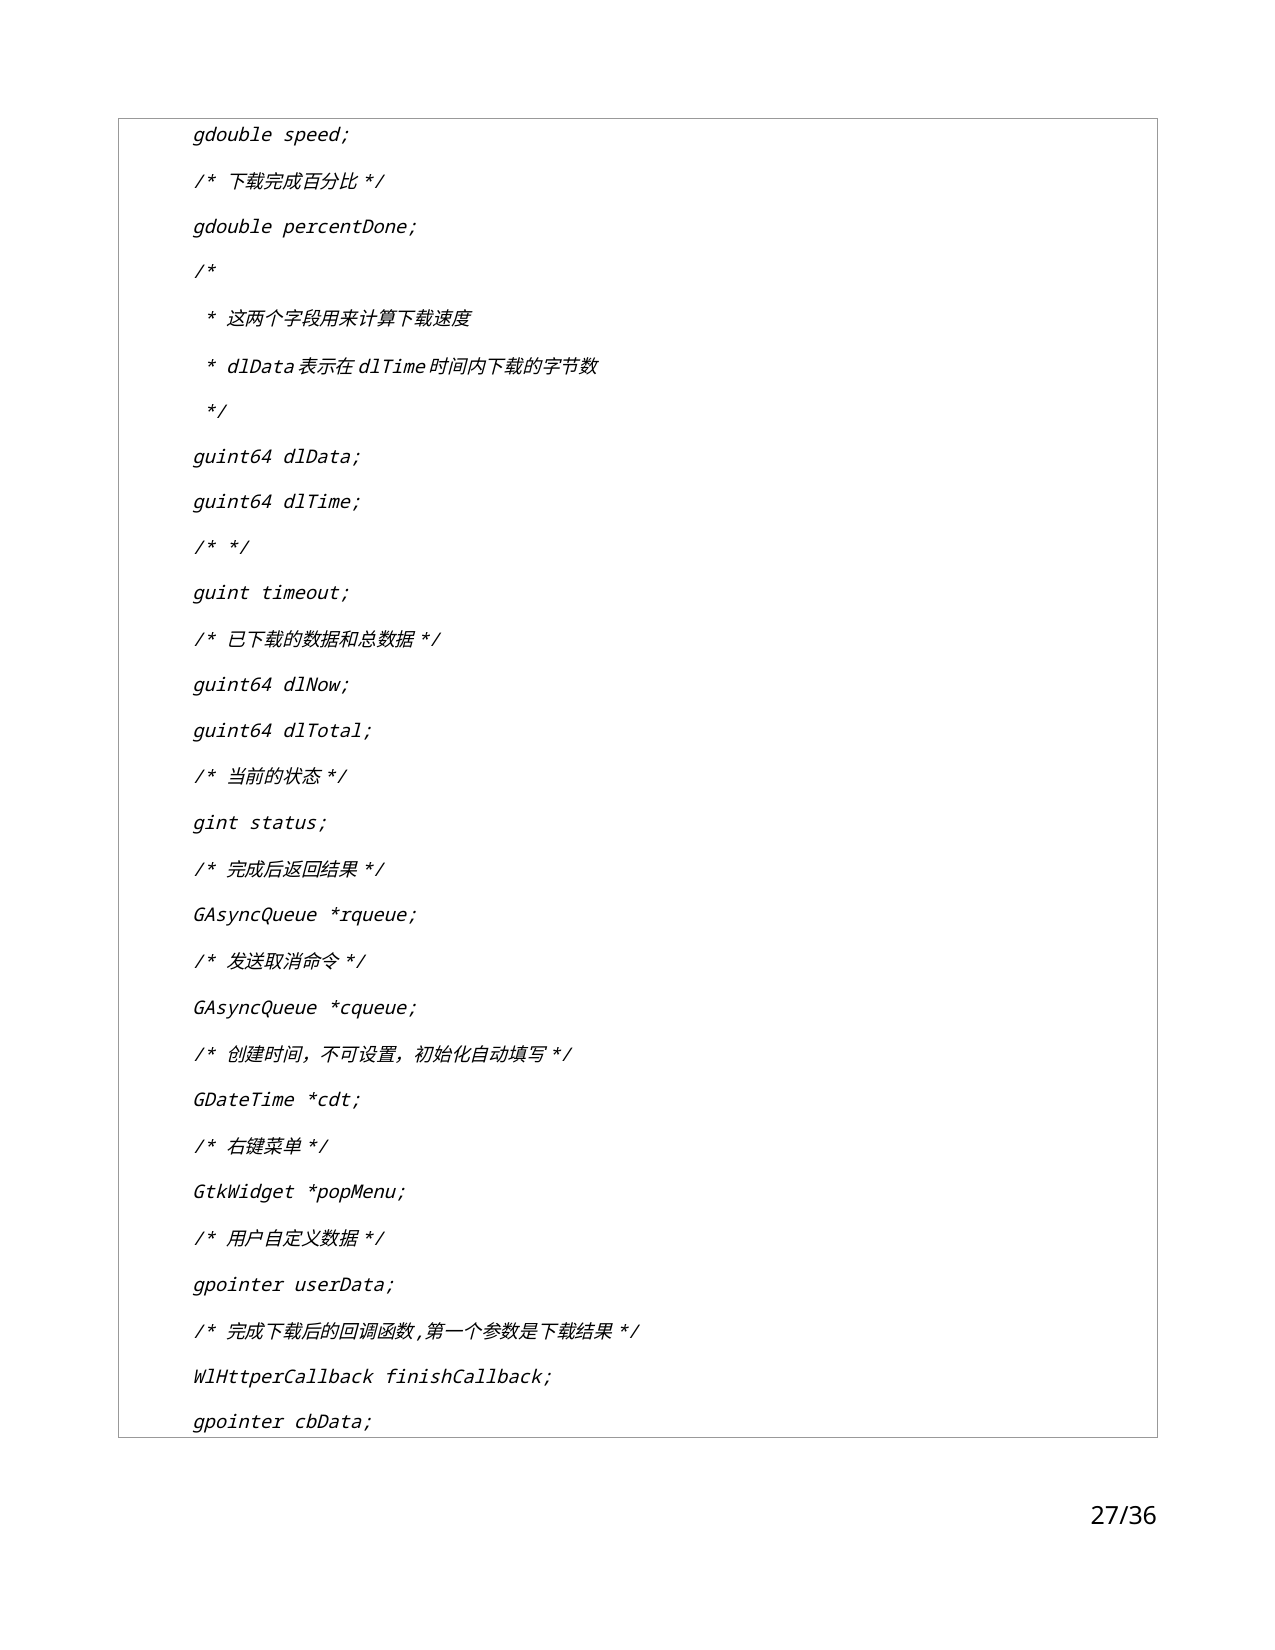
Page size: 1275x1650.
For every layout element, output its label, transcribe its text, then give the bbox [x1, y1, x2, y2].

text /* 当前的状态 */ [119, 759, 1157, 789]
text guint64 dlData; [119, 441, 1157, 469]
text /* 右键菜单 */ [119, 1128, 1157, 1159]
text /* */ [119, 531, 1157, 559]
text guint64 dlNow; [119, 668, 1157, 697]
text /* 用户自定义数据 */ [119, 1221, 1157, 1251]
text /* 发送取消命令 */ [119, 944, 1157, 974]
text /* 已下载的数据和总数据 */ [119, 621, 1157, 652]
text gdouble speed; [119, 119, 1157, 147]
text gpointer cbData; [119, 1406, 1157, 1437]
text gpointer userData; [119, 1268, 1157, 1297]
text guint timeout; [119, 576, 1157, 605]
text gint status; [119, 806, 1157, 835]
text /* 下载完成百分比 */ [119, 163, 1157, 194]
text gdouble percentDone; [119, 211, 1157, 239]
text * dlData表示在dlTime时间内下载的字节数 [119, 348, 1157, 378]
text GtkWidget *popMenu; [119, 1176, 1157, 1204]
text /* [119, 256, 1157, 284]
text */ [119, 395, 1157, 424]
text /* 完成后返回结果 */ [119, 851, 1157, 882]
text GAsyncQueue *rqueue; [119, 898, 1157, 927]
text guint64 dlTotal; [119, 714, 1157, 742]
text WlHttperCallback finishCallback; [119, 1361, 1157, 1389]
text GDateTime *cdt; [119, 1083, 1157, 1112]
text * 这两个字段用来计算下载速度 [119, 301, 1157, 331]
text /* 完成下载后的回调函数,第一个参数是下载结果 */ [119, 1313, 1157, 1344]
text /* 创建时间，不可设置，初始化自动填写 */ [119, 1036, 1157, 1066]
text GAsyncQueue *cqueue; [119, 991, 1157, 1019]
text guint64 dlTime; [119, 486, 1157, 514]
